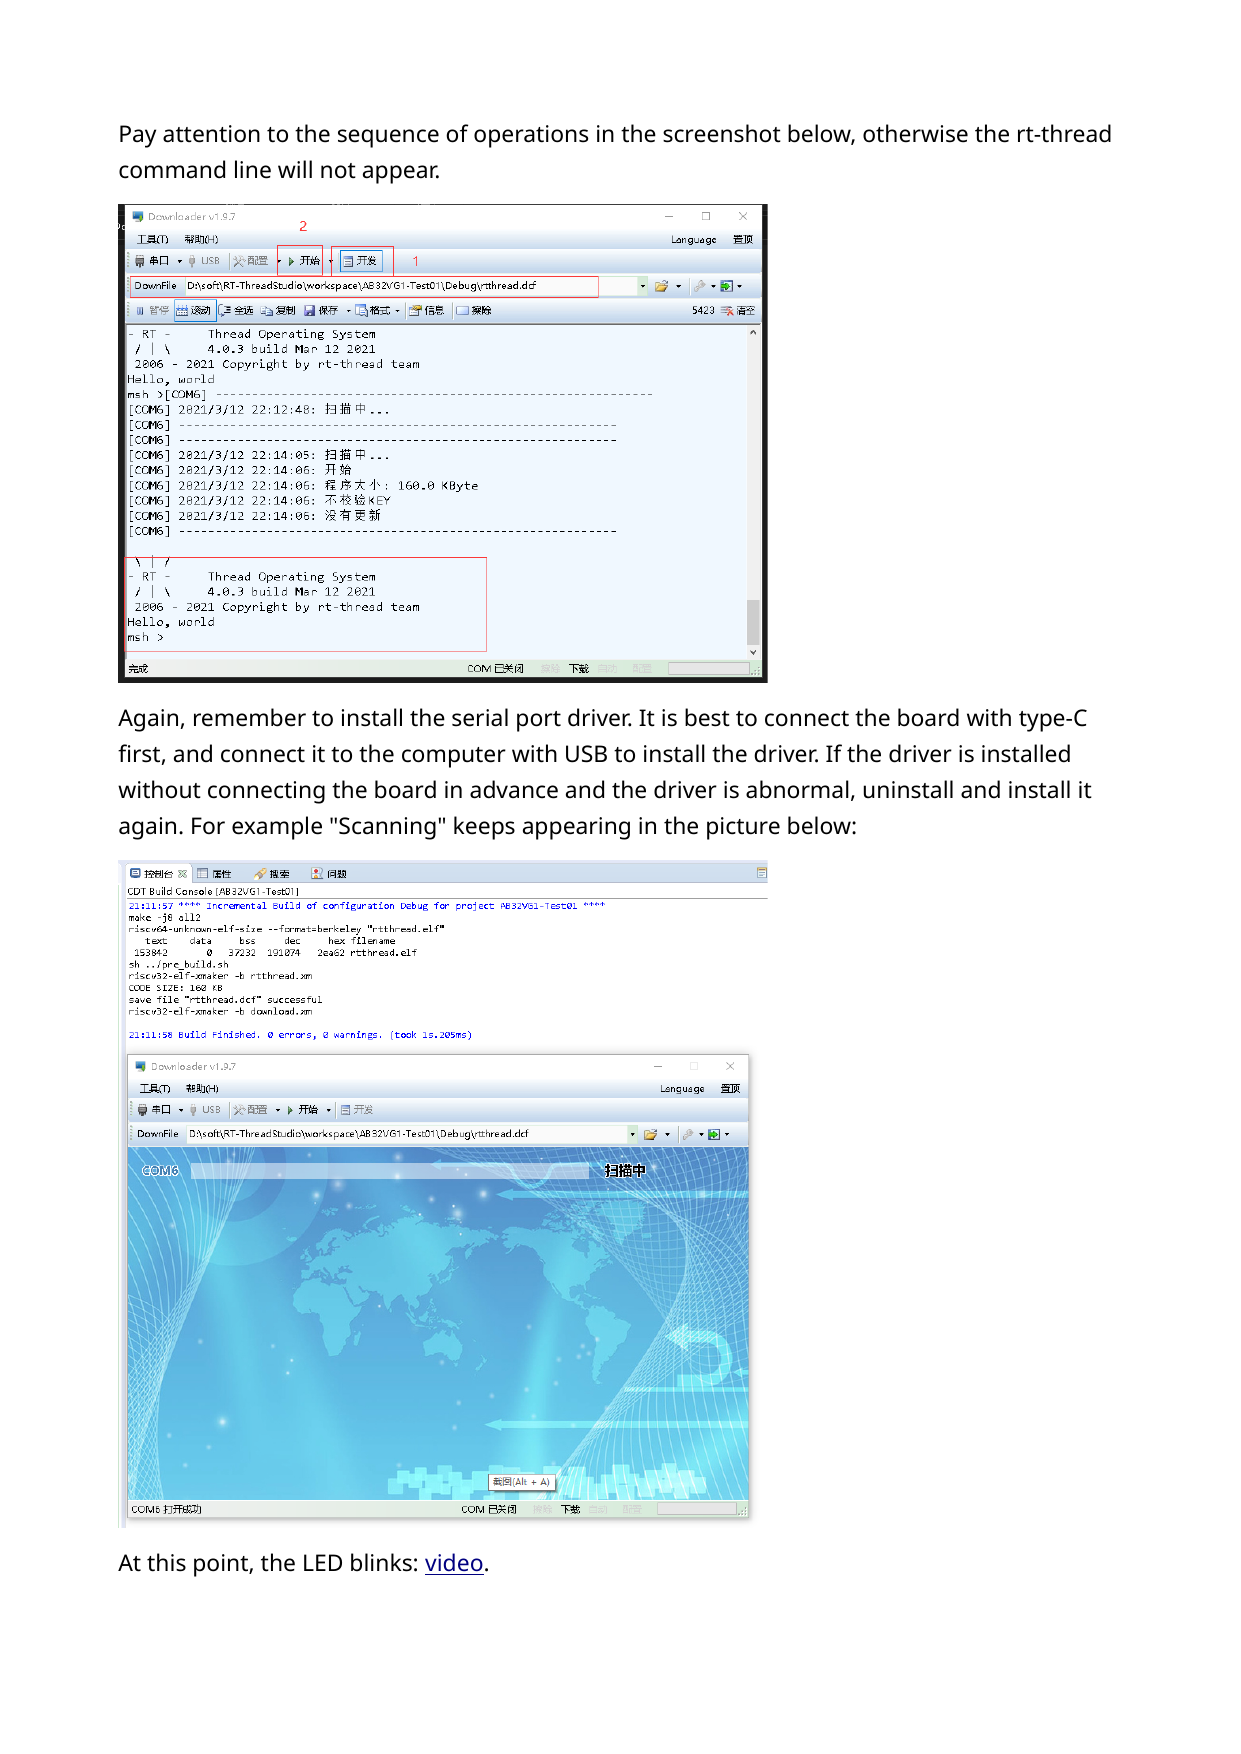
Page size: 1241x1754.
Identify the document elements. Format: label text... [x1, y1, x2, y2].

text Again, remember to install the serial port driver. It is best to connect the board with type-C first, and connect it to the computer with USB to install the driver. If the driver is installed without connecting the board in advance and the driver is abnormal, uninstall and install it again. For example "Scanning" keeps appearing in the picture below: [118, 702, 1122, 841]
text At this point, the LED blinks: video. [118, 1547, 1122, 1578]
picture [118, 860, 768, 1528]
picture [118, 204, 768, 683]
text Pay attention to the sequence of operations in the screenshot below, otherwise the rt-thread command line will not appear. [118, 118, 1122, 185]
